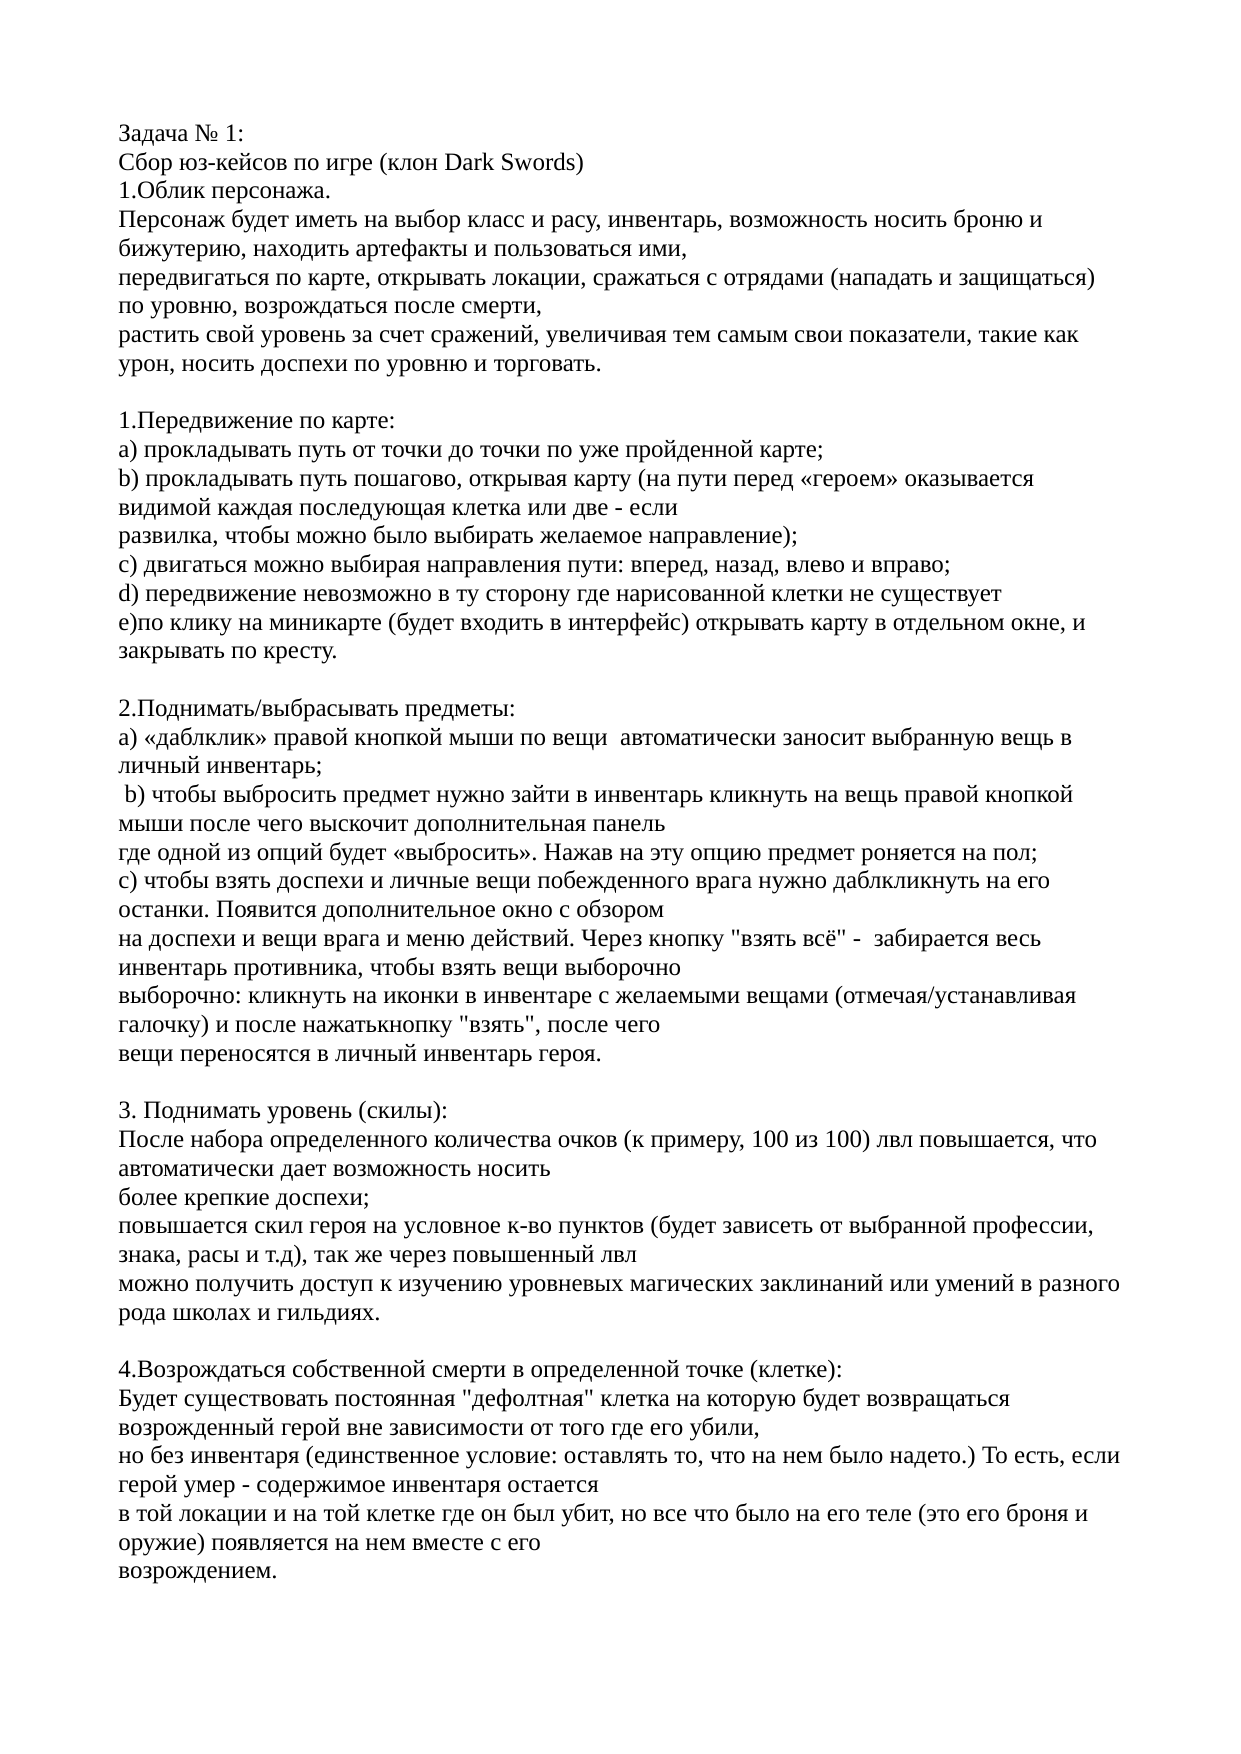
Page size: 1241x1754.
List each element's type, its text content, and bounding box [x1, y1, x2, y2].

text Задача № 1: [118, 118, 1122, 147]
text 2.Поднимать/выбрасывать предметы: [118, 693, 1122, 722]
text с) двигаться можно выбирая направления пути: вперед, назад, влево и вправо; [118, 549, 1122, 578]
text на доспехи и вещи врага и меню действий. Через кнопку "взять всё" - забирается весь инвентарь противника, чтобы взять вещи выборочно [118, 923, 1122, 981]
text Персонаж будет иметь на выбор класс и расу, инвентарь, возможность носить броню и бижутерию, находить артефакты и пользоваться ими, [118, 204, 1122, 262]
text d) передвижение невозможно в ту сторону где нарисованной клетки не существует [118, 578, 1122, 607]
text 1.Передвижение по карте: [118, 406, 1122, 434]
text вещи переносятся в личный инвентарь героя. [118, 1038, 1122, 1067]
text e)по клику на миникарте (будет входить в интерфейс) открывать карту в отдельном окне, и закрывать по кресту. [118, 607, 1122, 664]
text 1.Облик персонажа. [118, 176, 1122, 204]
text 4.Возрождаться собственной смерти в определенной точке (клетке): [118, 1354, 1122, 1383]
text можно получить доступ к изучению уровневых магических заклинаний или умений в разного рода школах и гильдиях. [118, 1268, 1122, 1326]
text но без инвентаря (единственное условие: оставлять то, что на нем было надето.) То есть, если герой умер - содержимое инвентаря остается [118, 1441, 1122, 1498]
text развилка, чтобы можно было выбирать желаемое направление); [118, 521, 1122, 549]
text После набора определенного количества очков (к примеру, 100 из 100) лвл повышается, что автоматически дает возможность носить [118, 1124, 1122, 1182]
text Будет существовать постоянная "дефолтная" клетка на которую будет возвращаться возрожденный герой вне зависимости от того где его убили, [118, 1383, 1122, 1441]
text где одной из опций будет «выбросить». Нажав на эту опцию предмет роняется на пол; [118, 837, 1122, 866]
text в той локации и на той клетке где он был убит, но все что было на его теле (это его броня и оружие) появляется на нем вместе с его [118, 1498, 1122, 1556]
text b) прокладывать путь пошагово, открывая карту (на пути перед «героем» оказывается видимой каждая последующая клетка или две - если [118, 463, 1122, 521]
text Сбор юз-кейсов по игре (клон Dark Swords) [118, 147, 1122, 176]
text с) чтобы взять доспехи и личные вещи побежденного врага нужно даблкликнуть на его останки. Появится дополнительное окно с обзором [118, 866, 1122, 923]
text передвигаться по карте, открывать локации, сражаться с отрядами (нападать и защищаться) по уровню, возрождаться после смерти, [118, 262, 1122, 319]
text повышается скил героя на условное к-во пунктов (будет зависеть от выбранной профессии, знака, расы и т.д), так же через повышенный лвл [118, 1211, 1122, 1268]
text 3. Поднимать уровень (скилы): [118, 1096, 1122, 1124]
text а) прокладывать путь от точки до точки по уже пройденной карте; [118, 434, 1122, 463]
text возрождением. [118, 1556, 1122, 1584]
text выборочно: кликнуть на иконки в инвентаре с желаемыми вещами (отмечая/устанавливая галочку) и после нажатькнопку "взять", после чего [118, 981, 1122, 1038]
text b) чтобы выбросить предмет нужно зайти в инвентарь кликнуть на вещь правой кнопкой мыши после чего выскочит дополнительная панель [118, 779, 1122, 837]
text растить свой уровень за счет сражений, увеличивая тем самым свои показатели, такие как урон, носить доспехи по уровню и торговать. [118, 319, 1122, 377]
text более крепкие доспехи; [118, 1182, 1122, 1211]
text а) «даблклик» правой кнопкой мыши по вещи автоматически заносит выбранную вещь в личный инвентарь; [118, 722, 1122, 779]
